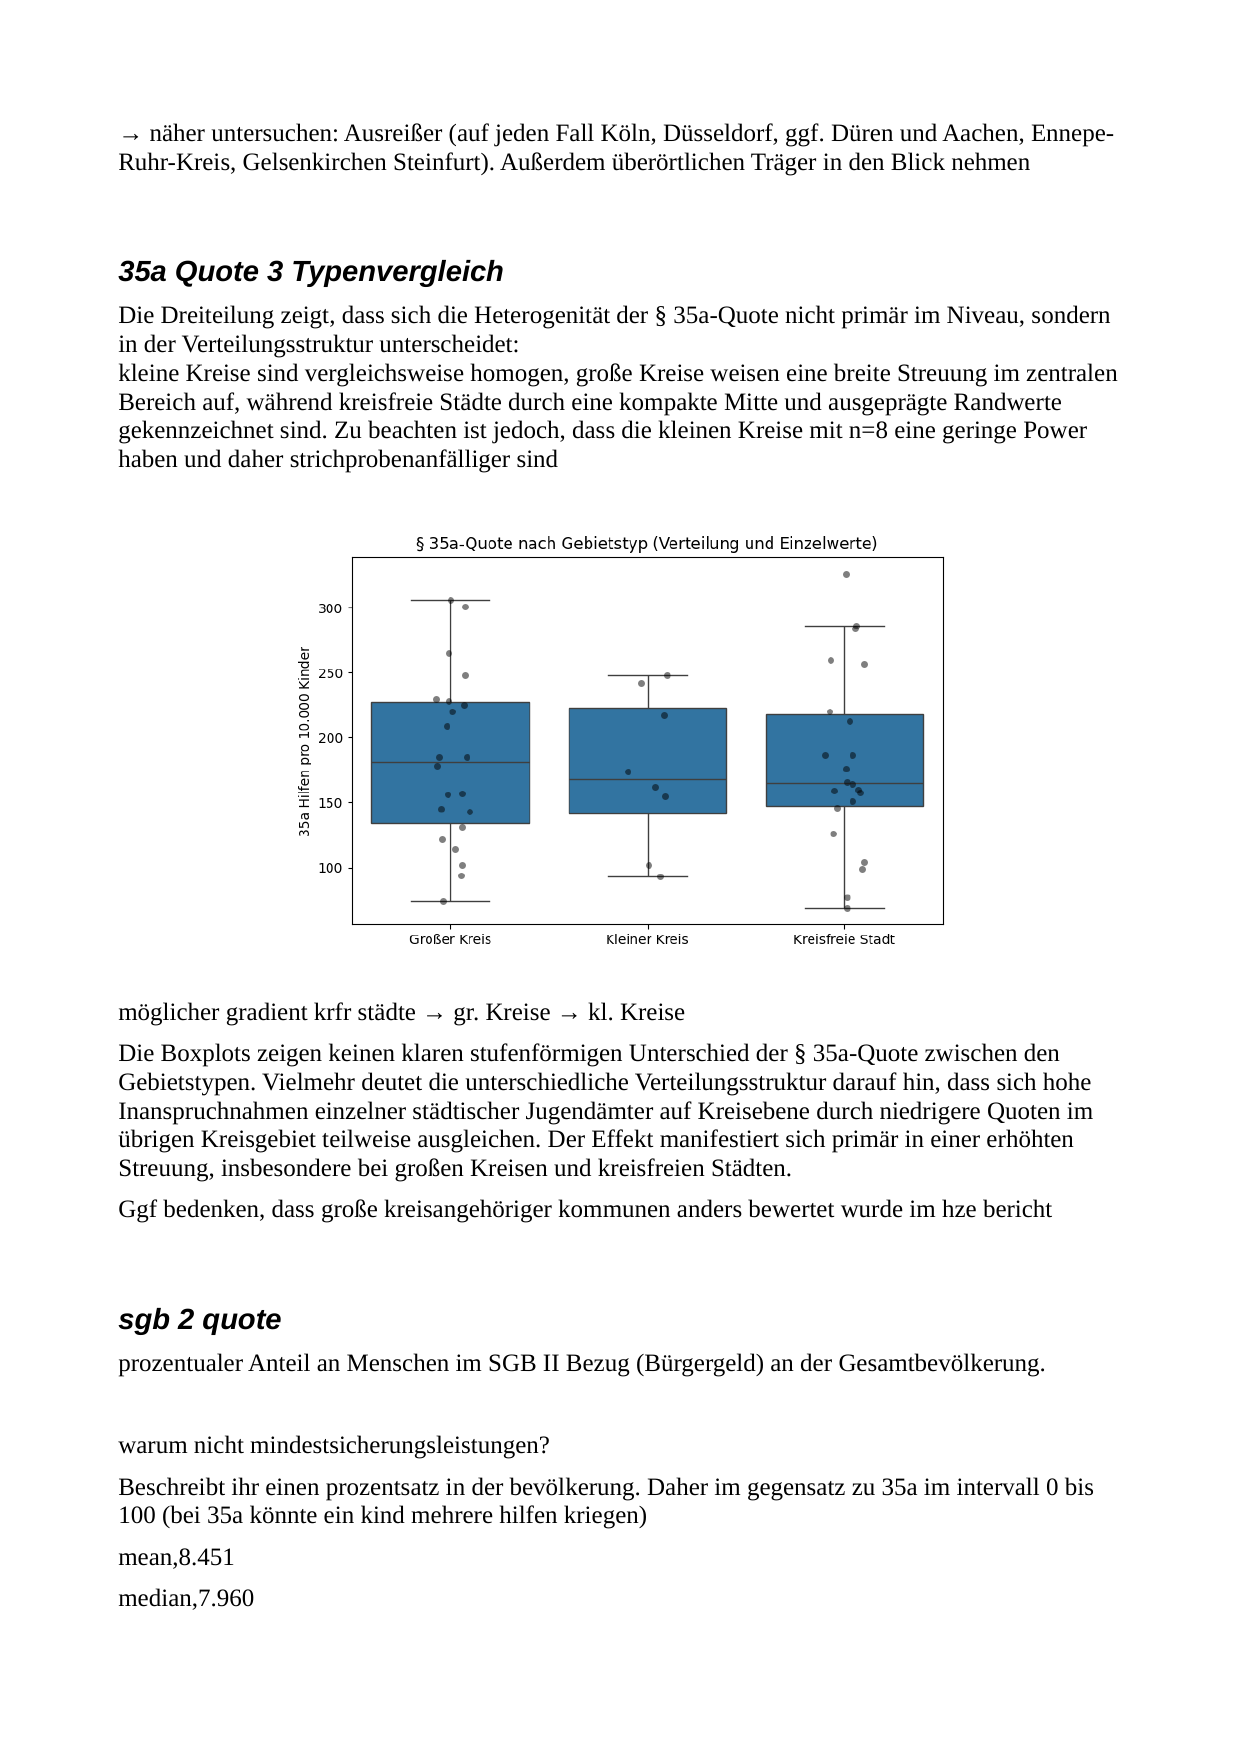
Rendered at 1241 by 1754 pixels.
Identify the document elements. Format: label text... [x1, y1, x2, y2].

text Die Dreiteilung zeigt, dass sich die Heterogenität der § 35a-Quote nicht primär im Niveau, sondern in der Verteilungsstruktur unterscheidet: kleine Kreise sind vergleichsweise homogen, große Kreise weisen eine breite Streuung im zentralen Bereich auf, während kreisfreie Städte durch eine kompakte Mitte und ausgeprägte Randwerte gekennzeichnet sind. Zu beachten ist jedoch, dass die kleinen Kreise mit n=8 eine geringe Power haben und daher strichprobenanfälliger sind [118, 300, 1122, 473]
text → näher untersuchen: Ausreißer (auf jeden Fall Köln, Düsseldorf, ggf. Düren und Aachen, Ennepe-Ruhr-Kreis, Gelsenkirchen Steinfurt). Außerdem überörtlichen Träger in den Blick nehmen [118, 118, 1122, 176]
text mean,8.451 [118, 1542, 1122, 1571]
subtitle sgb 2 quote [118, 1302, 1122, 1336]
text prozentualer Anteil an Menschen im SGB II Bezug (Bürgergeld) an der Gesamtbevölkerung. [118, 1348, 1122, 1377]
text Ggf bedenken, dass große kreisangehöriger kommunen anders bewertet wurde im hze bericht [118, 1194, 1122, 1223]
text median,7.960 [118, 1583, 1122, 1612]
text möglicher gradient krfr städte → gr. Kreise → kl. Kreise [118, 997, 1122, 1026]
text Die Boxplots zeigen keinen klaren stufenförmigen Unterschied der § 35a-Quote zwischen den Gebietstypen. Vielmehr deutet die unterschiedliche Verteilungsstruktur darauf hin, dass sich hohe Inanspruchnahmen einzelner städtischer Jugendämter auf Kreisebene durch niedrigere Quoten im übrigen Kreisgebiet teilweise ausgleichen. Der Effekt manifestiert sich primär in einer erhöhten Streuung, insbesondere bei großen Kreisen und kreisfreien Städten. [118, 1038, 1122, 1182]
subtitle 35a Quote 3 Typenvergleich [118, 254, 1122, 288]
text warum nicht mindestsicherungsleistungen? [118, 1431, 1122, 1459]
text Beschreibt ihr einen prozentsatz in der bevölkerung. Daher im gegensatz zu 35a im intervall 0 bis 100 (bei 35a könnte ein kind mehrere hilfen kriegen) [118, 1472, 1122, 1529]
